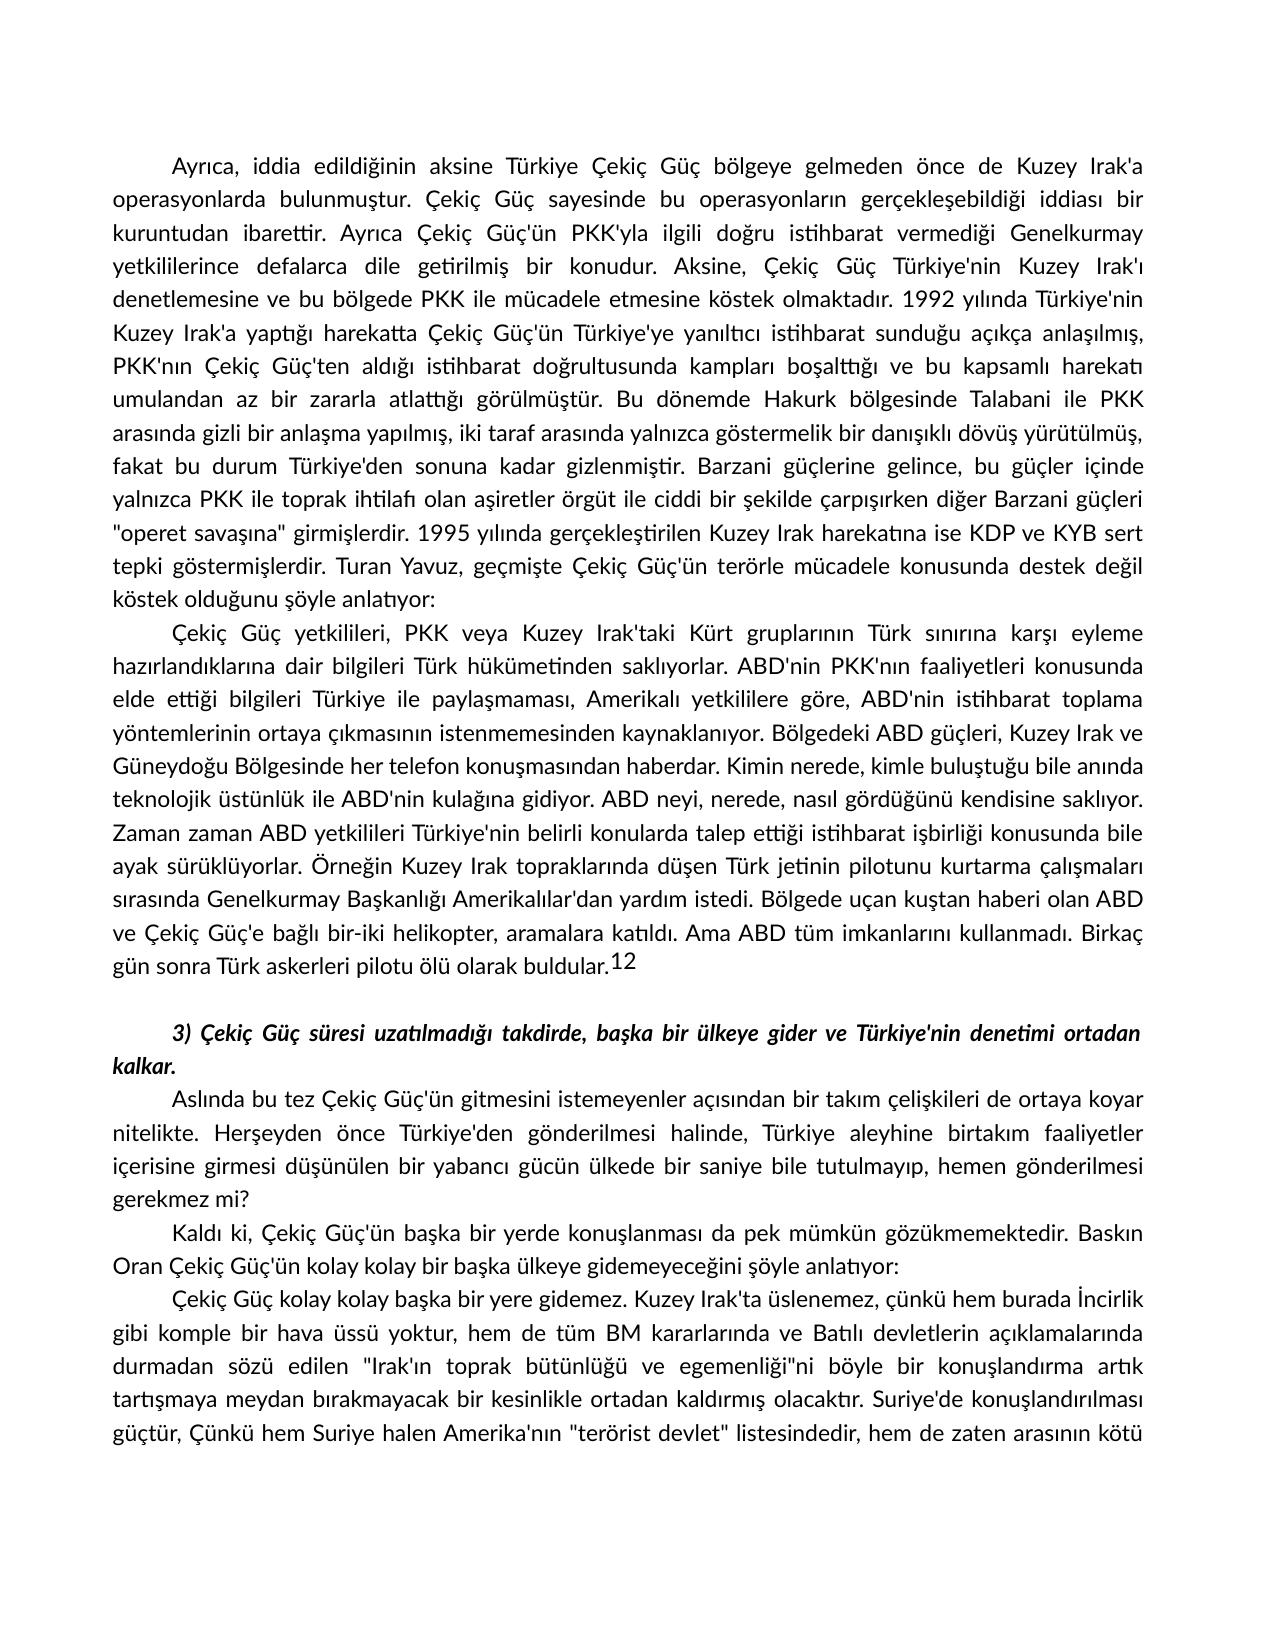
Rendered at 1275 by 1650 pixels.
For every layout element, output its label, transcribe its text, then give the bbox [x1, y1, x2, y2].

text Ayrıca, iddia edildiğinin aksine Türkiye Çekiç Güç bölgeye gelmeden önce de Kuzey Irak'a operasyonlarda bulunmuştur. Çekiç Güç sayesinde bu operasyonların gerçekleşebildiği iddiası bir kuruntudan ibarettir. Ayrıca Çekiç Güç'ün PKK'yla ilgili doğru istihbarat vermediği Genelkurmay yetkililerince defalarca dile getirilmiş bir konudur. Aksine, Çekiç Güç Türkiye'nin Kuzey Irak'ı denetlemesine ve bu bölgede PKK ile mücadele etmesine köstek olmaktadır. 1992 yılında Türkiye'nin Kuzey Irak'a yaptığı harekatta Çekiç Güç'ün Türkiye'ye yanıltıcı istihbarat sunduğu açıkça anlaşılmış, PKK'nın Çekiç Güç'ten aldığı istihbarat doğrultusunda kampları boşalttığı ve bu kapsamlı harekatı umulandan az bir zararla atlattığı görülmüştür. Bu dönemde Hakurk bölgesinde Talabani ile PKK arasında gizli bir anlaşma yapılmış, iki taraf arasında yalnızca göstermelik bir danışıklı dövüş yürütülmüş, fakat bu durum Türkiye'den sonuna kadar gizlenmiştir. Barzani güçlerine gelince, bu güçler içinde yalnızca PKK ile toprak ihtilafı olan aşiretler örgüt ile ciddi bir şekilde çarpışırken diğer Barzani güçleri "operet savaşına" girmişlerdir. 1995 yılında gerçekleştirilen Kuzey Irak harekatına ise KDP ve KYB sert tepki göstermişlerdir. Turan Yavuz, geçmişte Çekiç Güç'ün terörle mücadele konusunda destek değil köstek olduğunu şöyle anlatıyor: [112, 148, 1145, 614]
text 3) Çekiç Güç süresi uzatılmadığı takdirde, başka bir ülkeye gider ve Türkiye'nin denetimi ortadan kalkar. [112, 1014, 1145, 1081]
text Çekiç Güç kolay kolay başka bir yere gidemez. Kuzey Irak'ta üslenemez, çünkü hem burada İncirlik gibi komple bir hava üssü yoktur, hem de tüm BM kararlarında ve Batılı devletlerin açıklamalarında durmadan sözü edilen "Irak'ın toprak bütünlüğü ve egemenliği"ni böyle bir konuşlandırma artık tartışmaya meydan bırakmayacak bir kesinlikle ortadan kaldırmış olacaktır. Suriye'de konuşlandırılması güçtür, Çünkü hem Suriye halen Amerika'nın "terörist devlet" listesindedir, hem de zaten arasının kötü [112, 1281, 1145, 1448]
text Çekiç Güç yetkilileri, PKK veya Kuzey Irak'taki Kürt gruplarının Türk sınırına karşı eyleme hazırlandıklarına dair bilgileri Türk hükümetinden saklıyorlar. ABD'nin PKK'nın faaliyetleri konusunda elde ettiği bilgileri Türkiye ile paylaşmaması, Amerikalı yetkililere göre, ABD'nin istihbarat toplama yöntemlerinin ortaya çıkmasının istenmemesinden kaynaklanıyor. Bölgedeki ABD güçleri, Kuzey Irak ve Güneydoğu Bölgesinde her telefon konuşmasından haberdar. Kimin nerede, kimle buluştuğu bile anında teknolojik üstünlük ile ABD'nin kulağına gidiyor. ABD neyi, nerede, nasıl gördüğünü kendisine saklıyor. Zaman zaman ABD yetkilileri Türkiye'nin belirli konularda talep ettiği istihbarat işbirliği konusunda bile ayak sürüklüyorlar. Örneğin Kuzey Irak topraklarında düşen Türk jetinin pilotunu kurtarma çalışmaları sırasında Genelkurmay Başkanlığı Amerikalılar'dan yardım istedi. Bölgede uçan kuştan haberi olan ABD ve Çekiç Güç'e bağlı bir-iki helikopter, aramalara katıldı. Ama ABD tüm imkanlarını kullanmadı. Birkaç gün sonra Türk askerleri pilotu ölü olarak buldular.12 [112, 614, 1145, 981]
text Kaldı ki, Çekiç Güç'ün başka bir yerde konuşlanması da pek mümkün gözükmemektedir. Baskın Oran Çekiç Güç'ün kolay kolay bir başka ülkeye gidemeyeceğini şöyle anlatıyor: [112, 1214, 1145, 1281]
text Aslında bu tez Çekiç Güç'ün gitmesini istemeyenler açısından bir takım çelişkileri de ortaya koyar nitelikte. Herşeyden önce Türkiye'den gönderilmesi halinde, Türkiye aleyhine birtakım faaliyetler içerisine girmesi düşünülen bir yabancı gücün ülkede bir saniye bile tutulmayıp, hemen gönderilmesi gerekmez mi? [112, 1081, 1145, 1214]
